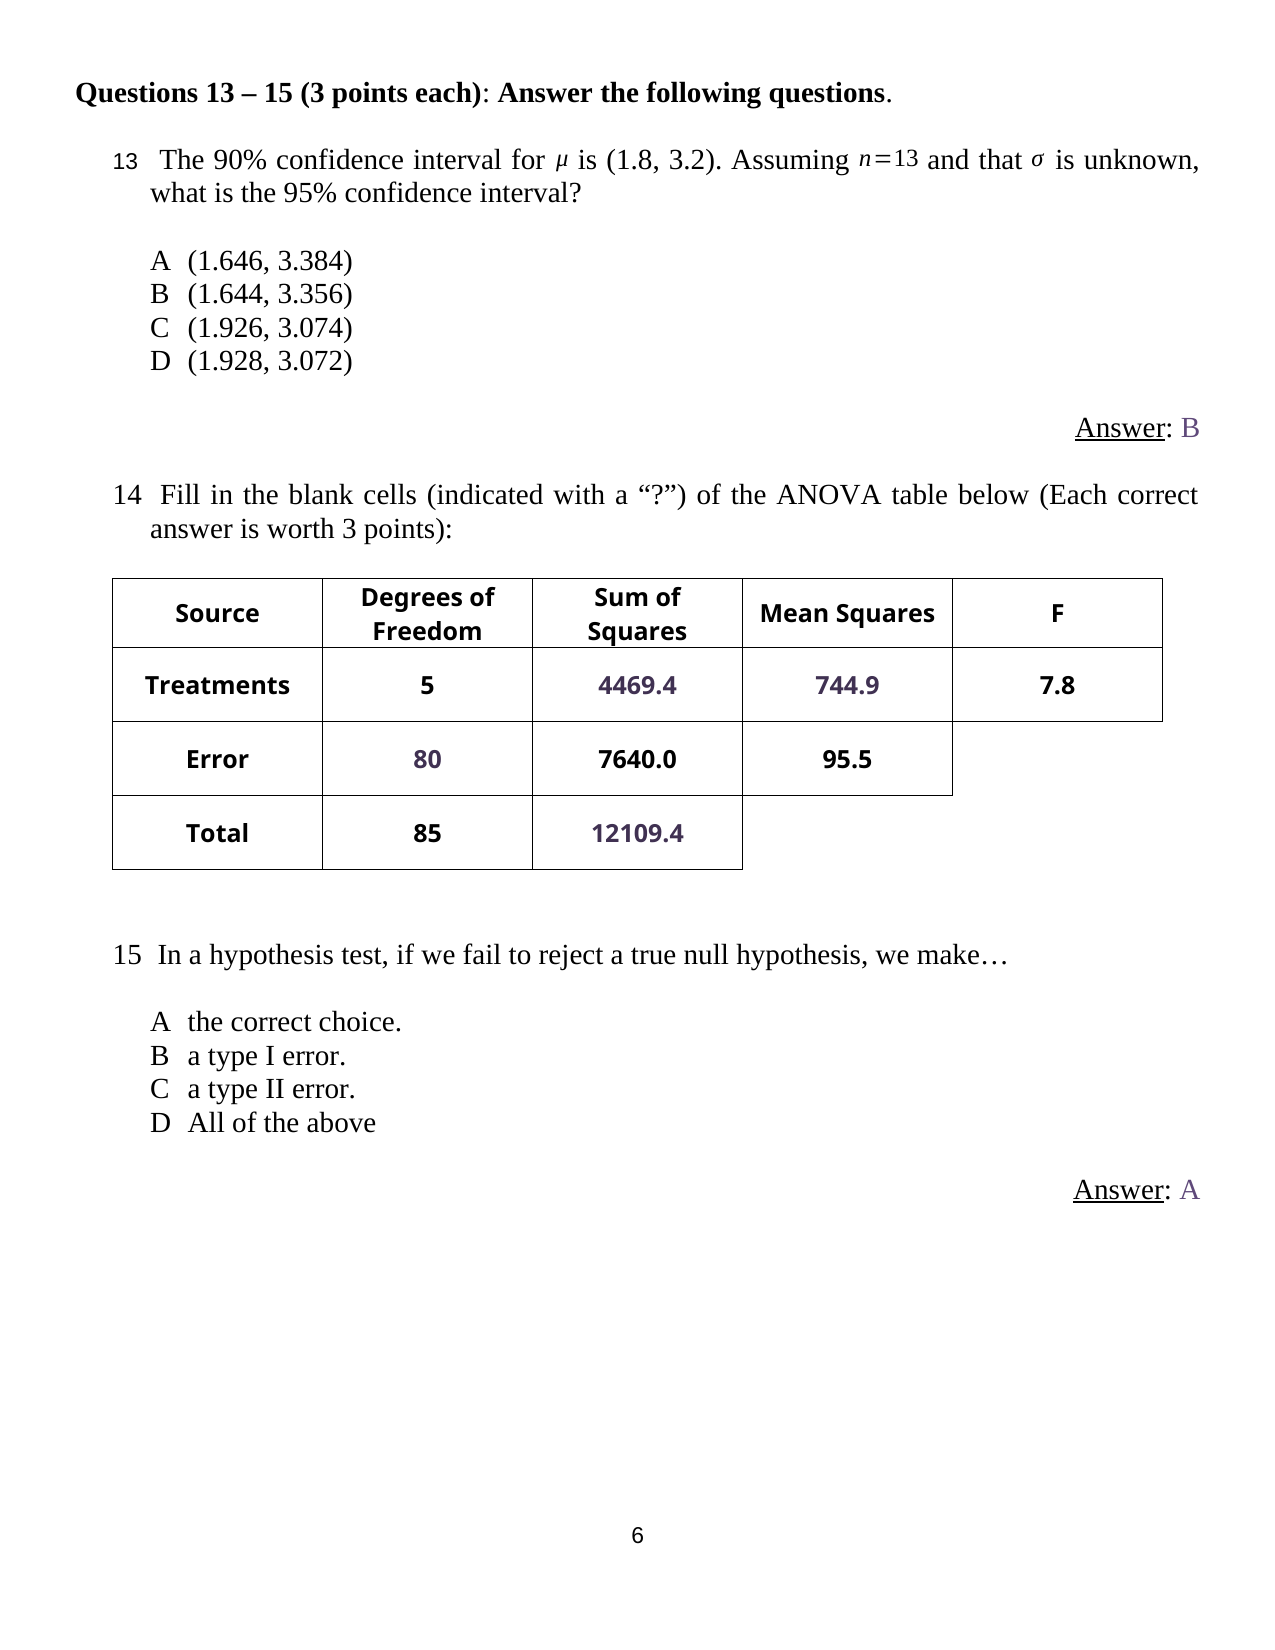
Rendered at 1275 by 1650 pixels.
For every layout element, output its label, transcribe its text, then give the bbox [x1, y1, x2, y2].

table_cell Treatments [113, 648, 322, 721]
list (1.646, 3.384) [150, 243, 1200, 276]
list (1.926, 3.074) [150, 310, 1200, 343]
table_header F [953, 579, 1162, 647]
table_cell [743, 796, 952, 869]
table_cell 744.9 [743, 648, 952, 721]
list Fill in the blank cells (indicated with a “?”) of the ANOVA table below (Each correct answer is worth 3 points): [112, 477, 1200, 544]
list the correct choice. [150, 1004, 1200, 1038]
table_cell 85 [323, 796, 532, 869]
text Answer: A [75, 1172, 1200, 1206]
table_header Sum of Squares [533, 579, 742, 647]
list The 90% confidence interval for is (1.8, 3.2). Assuming and that is unknown, what is the 95% confidence interval? [112, 142, 1200, 209]
table_cell 7640.0 [533, 722, 742, 795]
list All of the above [150, 1105, 1200, 1138]
table_cell [952, 795, 1162, 869]
list a type I error. [150, 1038, 1200, 1071]
table_cell Total [113, 796, 322, 869]
list (1.644, 3.356) [150, 276, 1200, 310]
table_header Mean Squares [743, 579, 952, 647]
table_cell 5 [323, 648, 532, 721]
table_cell 80 [323, 722, 532, 795]
list In a hypothesis test, if we fail to reject a true null hypothesis, we make… [112, 937, 1200, 971]
table_cell 7.8 [953, 648, 1162, 721]
text Questions 13 – 15 (3 points each): Answer the following questions. [75, 75, 1200, 108]
table_header Degrees of Freedom [323, 579, 532, 647]
list a type II error. [150, 1071, 1200, 1105]
table_cell Error [113, 722, 322, 795]
table_cell 12109.4 [533, 796, 742, 869]
list (1.928, 3.072) [150, 343, 1200, 377]
table_cell [953, 722, 1162, 795]
text Answer: B [75, 410, 1200, 444]
table_cell 95.5 [743, 722, 952, 795]
table_header Source [113, 579, 322, 647]
table_cell 4469.4 [533, 648, 742, 721]
